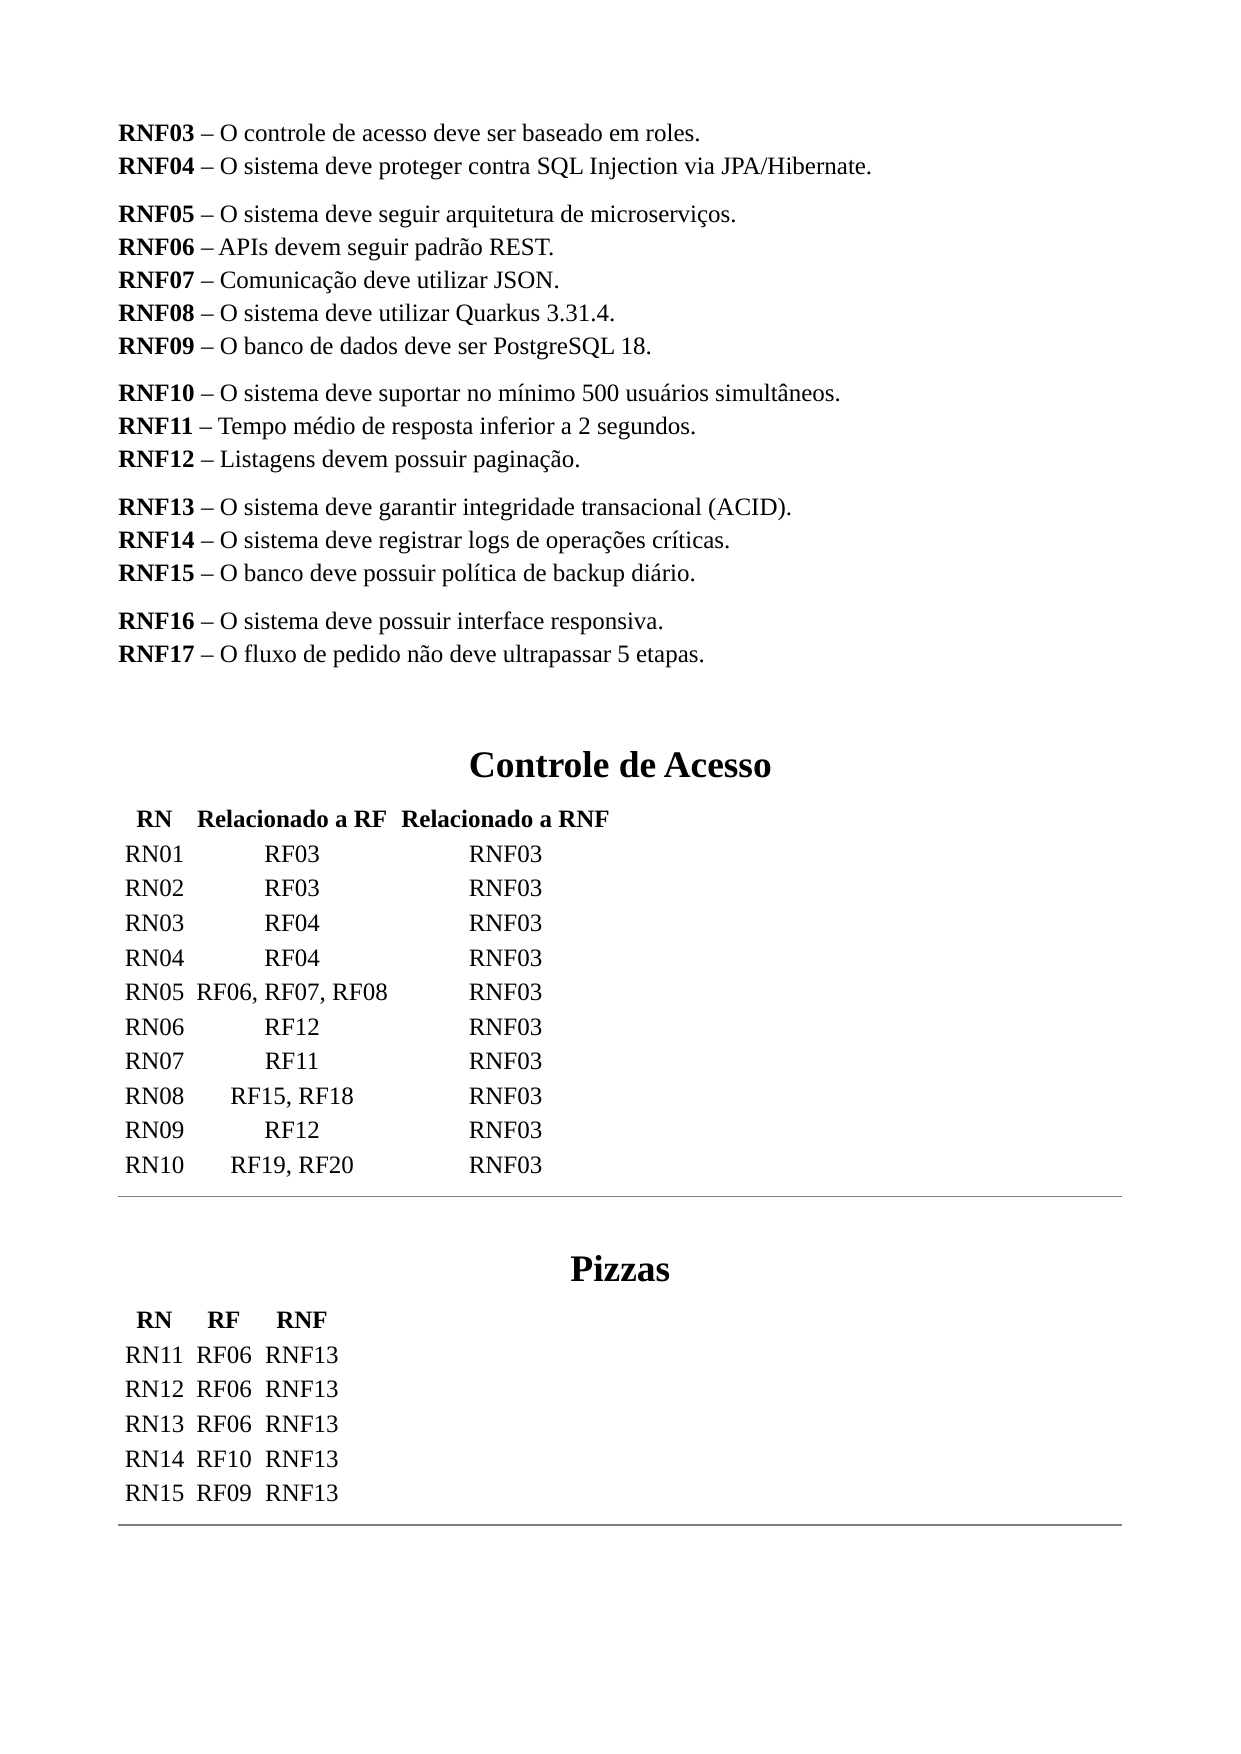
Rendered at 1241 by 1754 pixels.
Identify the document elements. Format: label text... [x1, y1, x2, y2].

table_cell RF06 [190, 1406, 257, 1441]
table_cell RN04 [118, 940, 190, 974]
table_cell RNF13 [257, 1441, 346, 1475]
table_cell RNF03 [393, 974, 617, 1009]
table_cell RNF13 [257, 1372, 346, 1406]
text RNF05 – O sistema deve seguir arquitetura de microserviços. RNF06 – APIs devem seguir padrão REST. RNF07 – Comunicação deve utilizar JSON. RNF08 – O sistema deve utilizar Quarkus 3.31.4. RNF09 – O banco de dados deve ser PostgreSQL 18. [118, 199, 1122, 359]
table_cell RF06, RF07, RF08 [190, 974, 393, 1009]
table_header RN [118, 801, 190, 836]
text RNF03 – O controle de acesso deve ser baseado em roles. RNF04 – O sistema deve proteger contra SQL Injection via JPA/Hibernate. [118, 118, 1122, 180]
table_cell RF04 [190, 940, 393, 974]
table_cell RF04 [190, 905, 393, 940]
table_cell RN05 [118, 974, 190, 1009]
table_cell RF06 [190, 1337, 257, 1372]
table_cell RF12 [190, 1009, 393, 1043]
table_cell RN10 [118, 1147, 190, 1182]
table_cell RN09 [118, 1113, 190, 1147]
table_cell RNF03 [393, 1044, 617, 1078]
table_cell RNF03 [393, 1113, 617, 1147]
table_cell RN14 [118, 1441, 190, 1475]
table_cell RN07 [118, 1044, 190, 1078]
table_cell RNF03 [393, 1147, 617, 1182]
table_cell RN06 [118, 1009, 190, 1043]
table_cell RN01 [118, 836, 190, 871]
table_cell RNF13 [257, 1406, 346, 1441]
table_header Relacionado a RF [190, 801, 393, 836]
table_cell RF09 [190, 1475, 257, 1510]
table_cell RF19, RF20 [190, 1147, 393, 1182]
table_header RF [190, 1303, 257, 1337]
table_cell RN02 [118, 871, 190, 905]
table_header RNF [257, 1303, 346, 1337]
table_cell RN12 [118, 1372, 190, 1406]
text RNF16 – O sistema deve possuir interface responsiva. RNF17 – O fluxo de pedido não deve ultrapassar 5 etapas. [118, 606, 1122, 667]
table_cell RNF03 [393, 1009, 617, 1043]
text RNF10 – O sistema deve suportar no mínimo 500 usuários simultâneos. RNF11 – Tempo médio de resposta inferior a 2 segundos. RNF12 – Listagens devem possuir paginação. [118, 378, 1122, 473]
table_cell RN15 [118, 1475, 190, 1510]
table_cell RNF03 [393, 836, 617, 871]
table_header RN [118, 1303, 190, 1337]
table_cell RN08 [118, 1078, 190, 1113]
table_cell RNF13 [257, 1475, 346, 1510]
table_cell RNF03 [393, 871, 617, 905]
table_cell RF10 [190, 1441, 257, 1475]
table_cell RF12 [190, 1113, 393, 1147]
text RNF13 – O sistema deve garantir integridade transacional (ACID). RNF14 – O sistema deve registrar logs de operações críticas. RNF15 – O banco deve possuir política de backup diário. [118, 492, 1122, 587]
table_cell RF03 [190, 836, 393, 871]
subtitle Pizzas [118, 1247, 1122, 1290]
table_cell RF03 [190, 871, 393, 905]
subtitle Controle de Acesso [118, 743, 1122, 786]
table_cell RNF03 [393, 1078, 617, 1113]
table_cell RF15, RF18 [190, 1078, 393, 1113]
table_cell RN13 [118, 1406, 190, 1441]
table_header Relacionado a RNF [393, 801, 617, 836]
table_cell RF11 [190, 1044, 393, 1078]
table_cell RN11 [118, 1337, 190, 1372]
table_cell RF06 [190, 1372, 257, 1406]
table_cell RN03 [118, 905, 190, 940]
table_cell RNF03 [393, 905, 617, 940]
table_cell RNF03 [393, 940, 617, 974]
table_cell RNF13 [257, 1337, 346, 1372]
